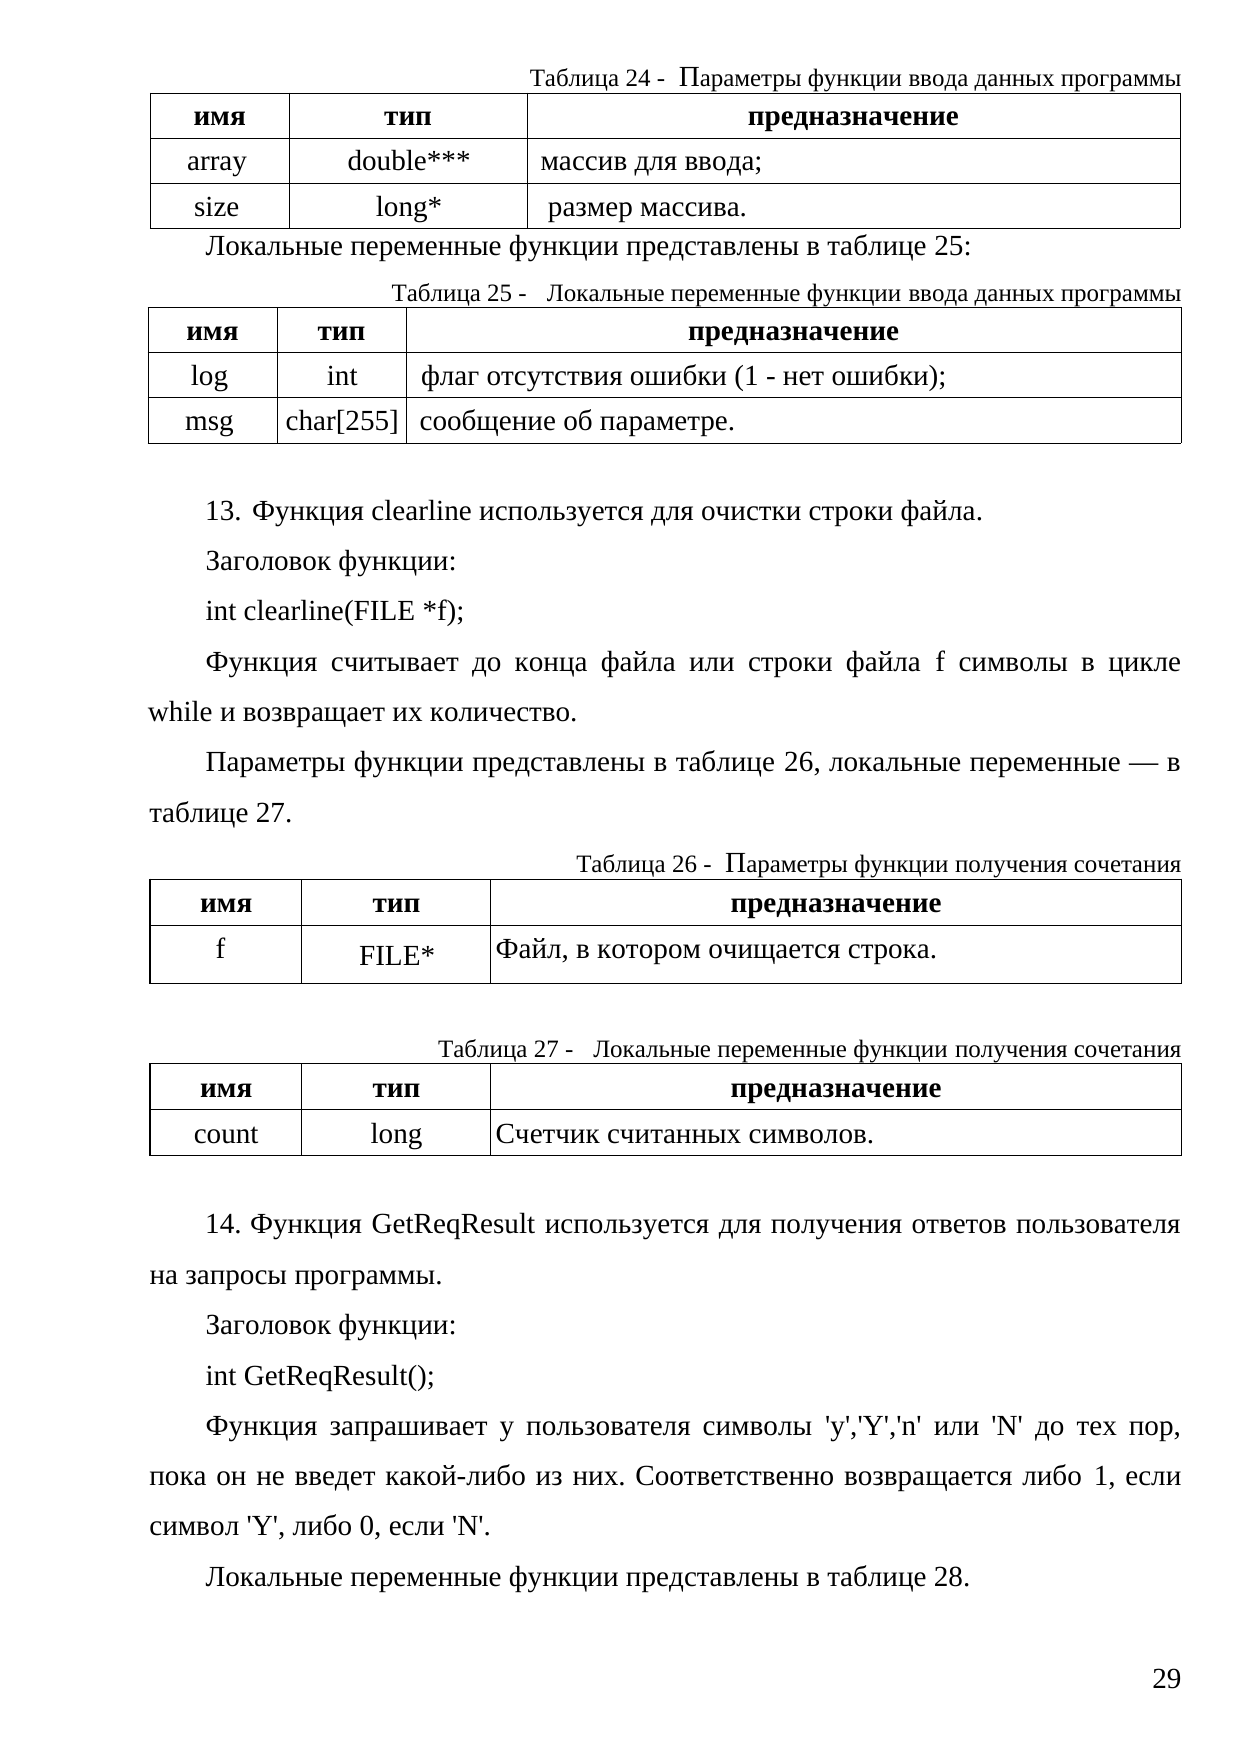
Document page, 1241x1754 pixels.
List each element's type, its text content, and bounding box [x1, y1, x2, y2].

text int clearline(FILE *f); [148, 593, 1181, 627]
table_cell msg [149, 398, 277, 442]
table_cell log [149, 353, 277, 397]
text Локальные переменные функции представлены в таблице 28. [149, 1559, 1181, 1592]
table_header предназначение [407, 308, 1181, 352]
table_cell double*** [290, 139, 527, 183]
table_header имя [151, 880, 301, 924]
text Функция запрашивает у пользователя символы 'y','Y','n' или 'N' до тех пор, пока он не введет какой-либо из них. Соответственно возвращается либо 1, если символ 'Y', либо 0, если 'N'. [149, 1408, 1181, 1542]
table_cell массив для ввода; [528, 139, 1180, 183]
table_header имя [149, 308, 277, 352]
text Таблица 25 - Локальные переменные функции ввода данных программы [148, 278, 1181, 307]
text Таблица 27 - Локальные переменные функции получения сочетания [148, 1034, 1181, 1063]
list Функция clearline используется для очистки строки файла. [149, 493, 1181, 526]
table_cell Счетчик считанных символов. [491, 1110, 1181, 1155]
table_header предназначение [491, 880, 1181, 924]
table_cell f [151, 926, 301, 983]
table_header тип [302, 880, 490, 924]
table_cell long* [290, 184, 527, 228]
table_header тип [302, 1064, 490, 1109]
text Таблица 24 - Параметры функции ввода данных программы [148, 59, 1181, 93]
text Заголовок функции: [148, 543, 1181, 577]
table_header предназначение [491, 1064, 1181, 1109]
table_cell размер массива. [528, 184, 1180, 228]
table_cell FILE* [302, 926, 490, 983]
table_cell Файл, в котором очищается строка. [491, 926, 1181, 983]
table_cell size [151, 184, 289, 228]
table_cell флаг отсутствия ошибки (1 - нет ошибки); [407, 353, 1181, 397]
text Параметры функции представлены в таблице 26, локальные переменные — в таблице 27. [149, 744, 1181, 828]
table_header имя [151, 94, 289, 138]
table_header имя [151, 1064, 301, 1109]
table_header тип [278, 308, 406, 352]
table_cell char[255] [278, 398, 406, 442]
table_cell int [278, 353, 406, 397]
text int GetReqResult(); [149, 1358, 1181, 1391]
table_cell long [302, 1110, 490, 1155]
text Локальные переменные функции представлены в таблице 25: [148, 228, 1181, 262]
table_header тип [290, 94, 527, 138]
table_cell count [151, 1110, 301, 1155]
text Заголовок функции: [148, 1307, 1181, 1341]
text Таблица 26 - Параметры функции получения сочетания [148, 845, 1181, 878]
list Функция GetReqResult используется для получения ответов пользователя на запросы программы. [149, 1207, 1181, 1291]
text Функция считывает до конца файла или строки файла f символы в цикле while и возвращает их количество. [148, 644, 1181, 728]
table_header предназначение [528, 94, 1180, 138]
table_cell array [151, 139, 289, 183]
table_cell сообщение об параметре. [407, 398, 1181, 442]
